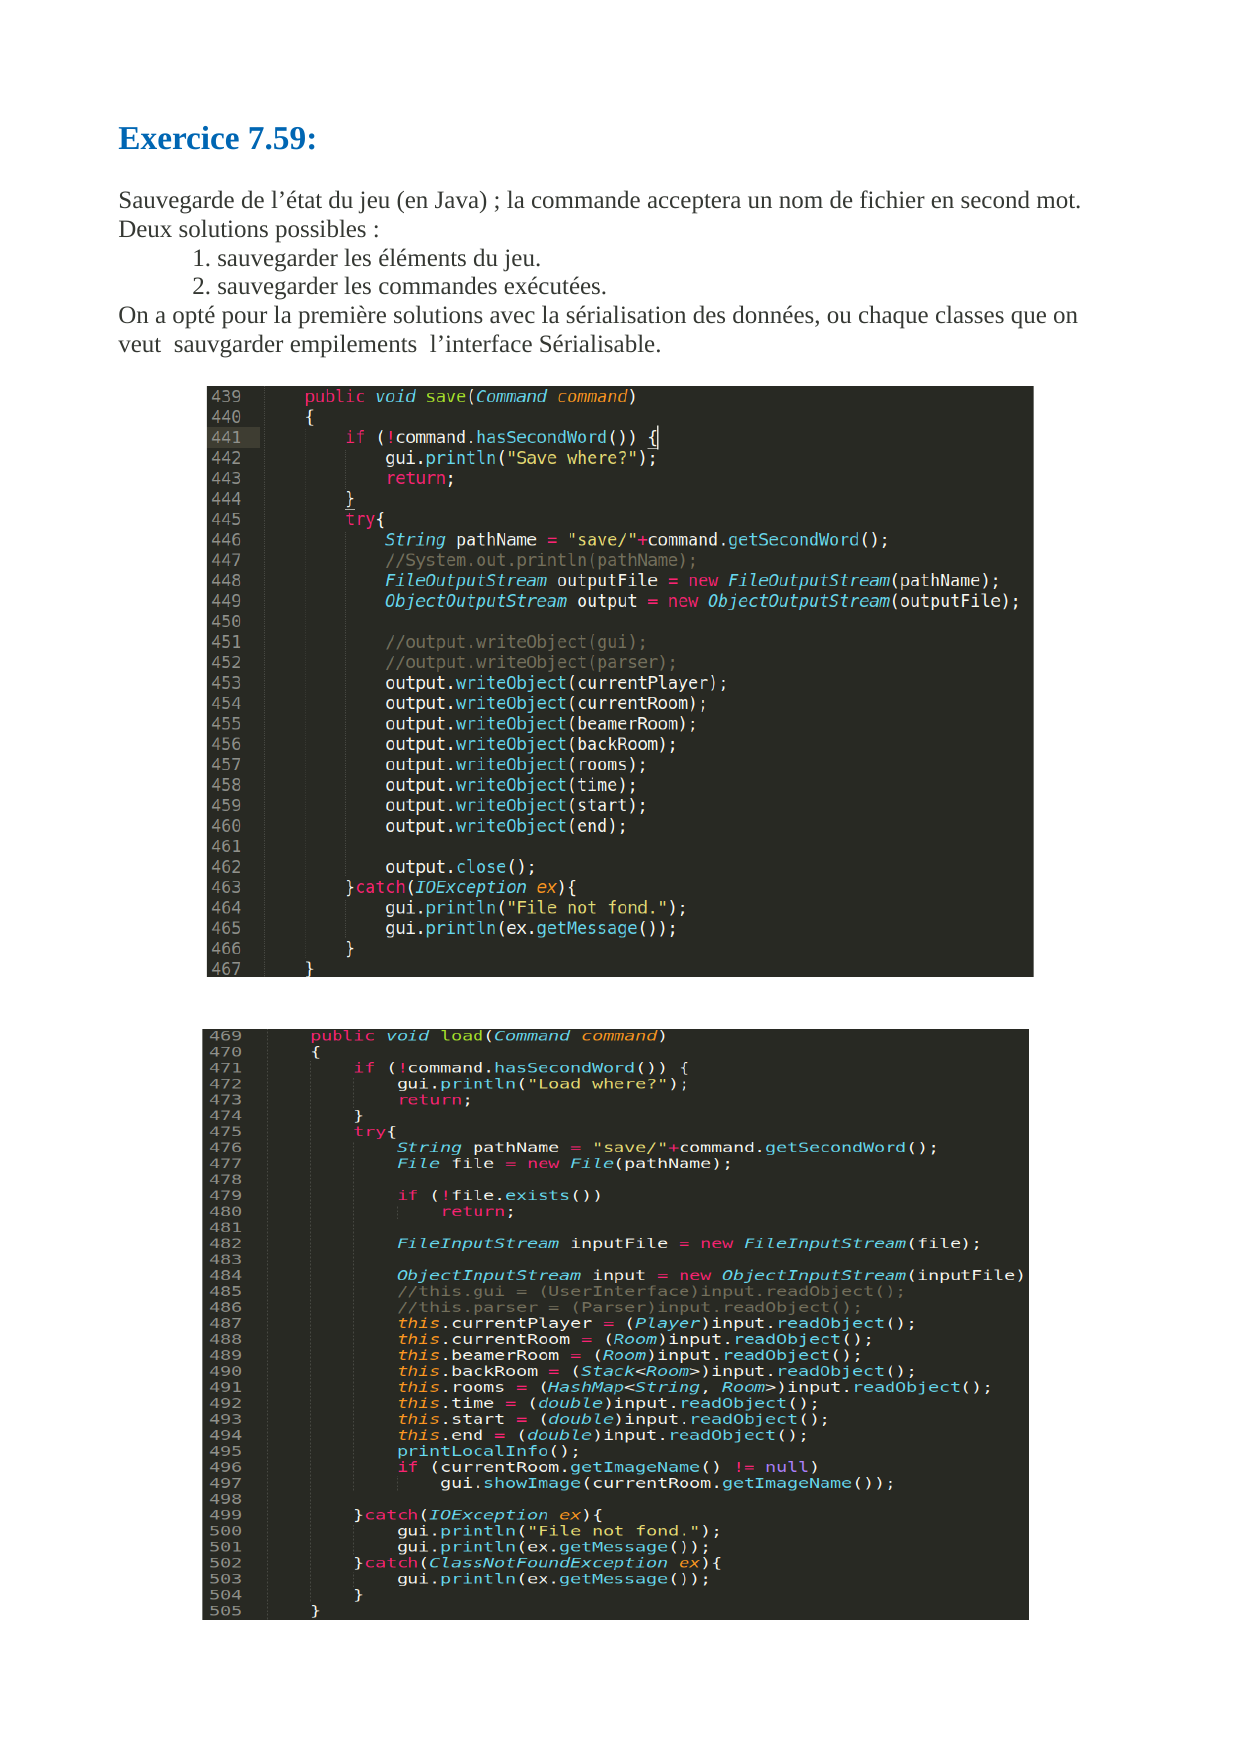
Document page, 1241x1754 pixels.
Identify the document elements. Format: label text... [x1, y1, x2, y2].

text On a opté pour la première solutions avec la sérialisation des données, ou chaque classes que on veut sauvgarder empilements l’interface Sérialisable. [118, 300, 1122, 358]
text 2. sauvegarder les commandes exécutées. [118, 271, 1122, 300]
picture [206, 386, 1034, 977]
picture [202, 1029, 1029, 1620]
text Exercice 7.59: [118, 118, 1122, 156]
text Sauvegarde de l’état du jeu (en Java) ; la commande acceptera un nom de fichier en second mot. Deux solutions possibles : [118, 185, 1122, 243]
text 1. sauvegarder les éléments du jeu. [118, 243, 1122, 271]
